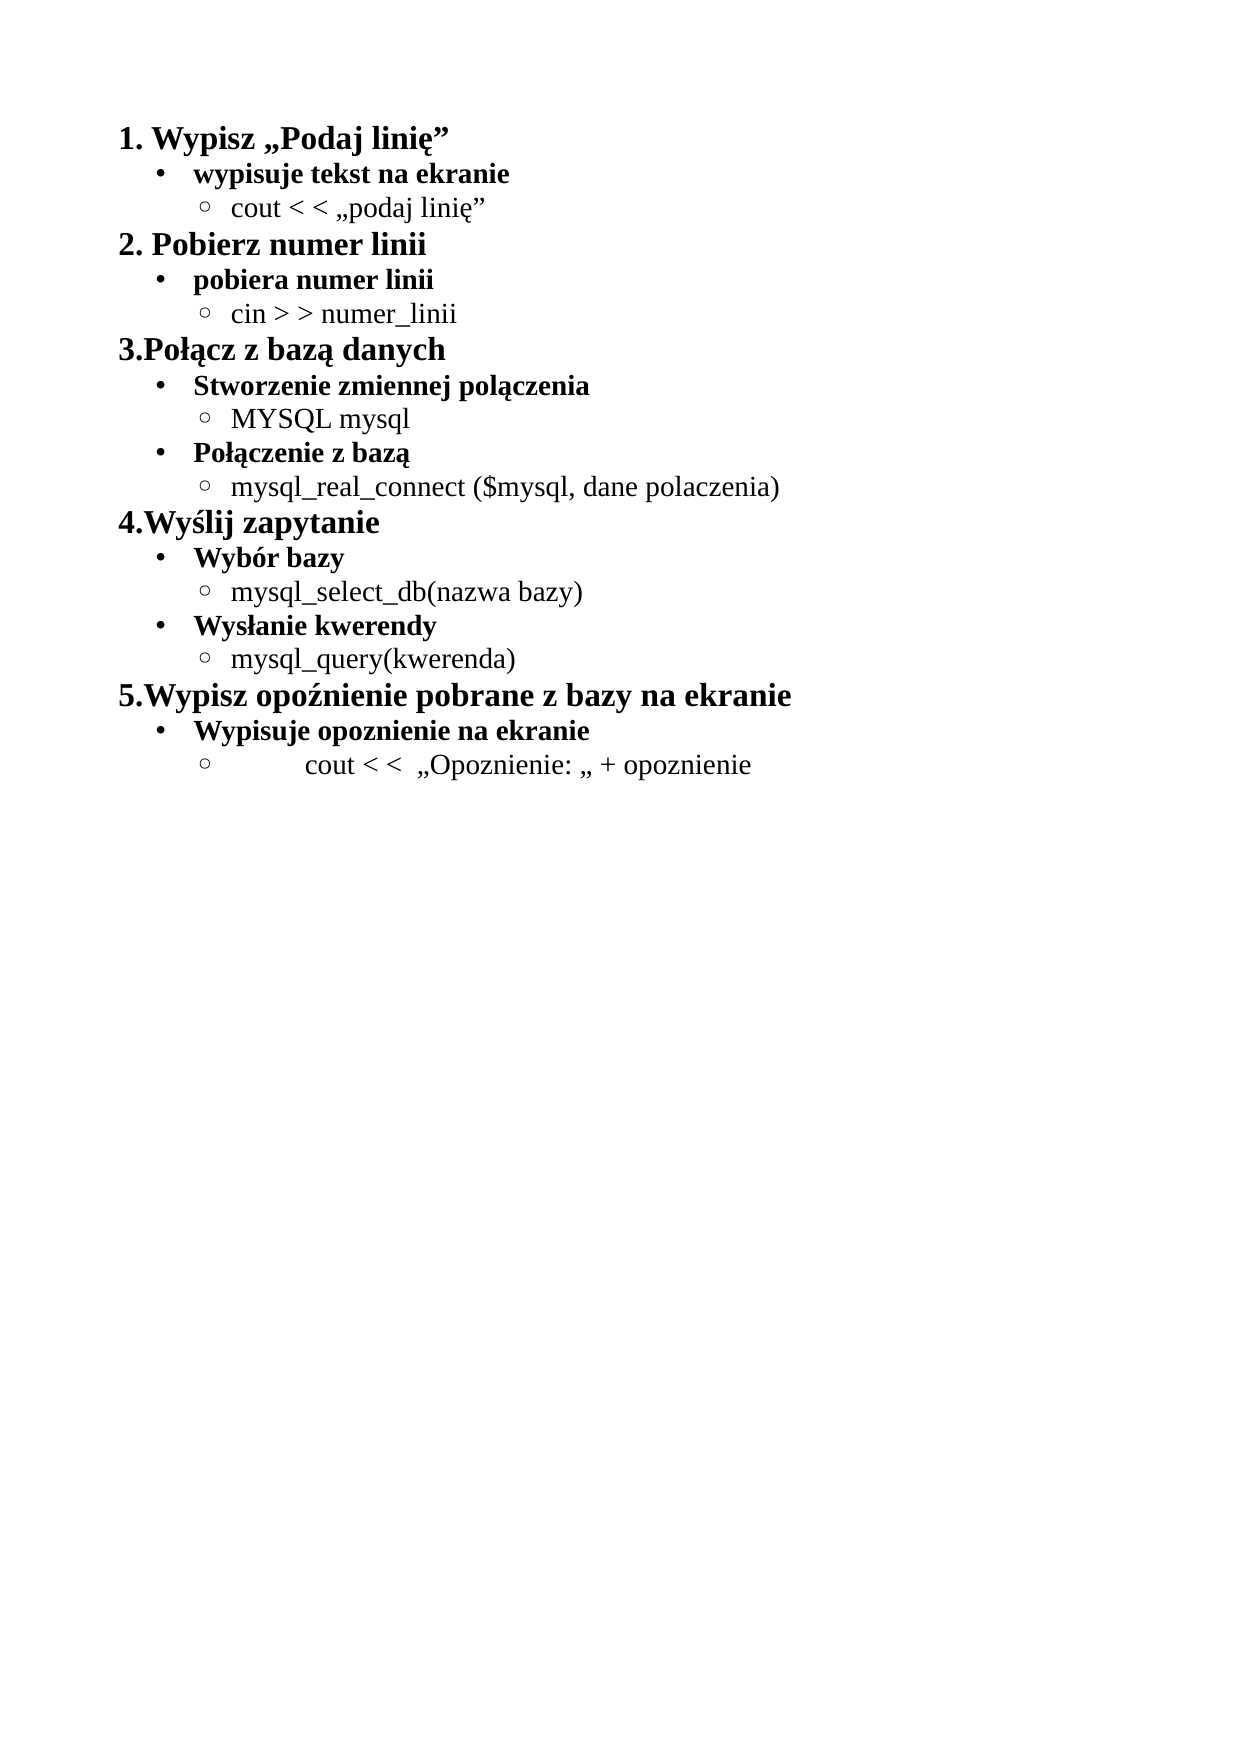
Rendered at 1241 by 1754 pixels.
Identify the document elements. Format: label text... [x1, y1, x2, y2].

list cout < < „podaj linię” [193, 190, 1122, 224]
text 2. Pobierz numer linii [118, 224, 1122, 262]
text 4.Wyślij zapytanie [118, 502, 1122, 541]
list mysql_select_db(nazwa bazy) [193, 574, 1122, 608]
list Wysłanie kwerendy [156, 608, 1122, 642]
list Wypisuje opoznienie na ekranie [156, 713, 1122, 747]
text 3.Połącz z bazą danych [118, 329, 1122, 368]
text 5.Wypisz opoźnienie pobrane z bazy na ekranie [118, 675, 1122, 713]
list mysql_query(kwerenda) [193, 642, 1122, 675]
text 1. Wypisz „Podaj linię” [118, 118, 1122, 156]
list MYSQL mysql [193, 401, 1122, 435]
list mysql_real_connect ($mysql, dane polaczenia) [193, 469, 1122, 502]
list wypisuje tekst na ekranie [156, 156, 1122, 190]
list cin > > numer_linii [193, 296, 1122, 329]
list Połączenie z bazą [156, 435, 1122, 469]
list pobiera numer linii [156, 262, 1122, 296]
list Wybór bazy [156, 541, 1122, 574]
list cout < < „Opoznienie: „ + opoznienie [193, 747, 1122, 781]
list Stworzenie zmiennej polączenia [156, 368, 1122, 401]
